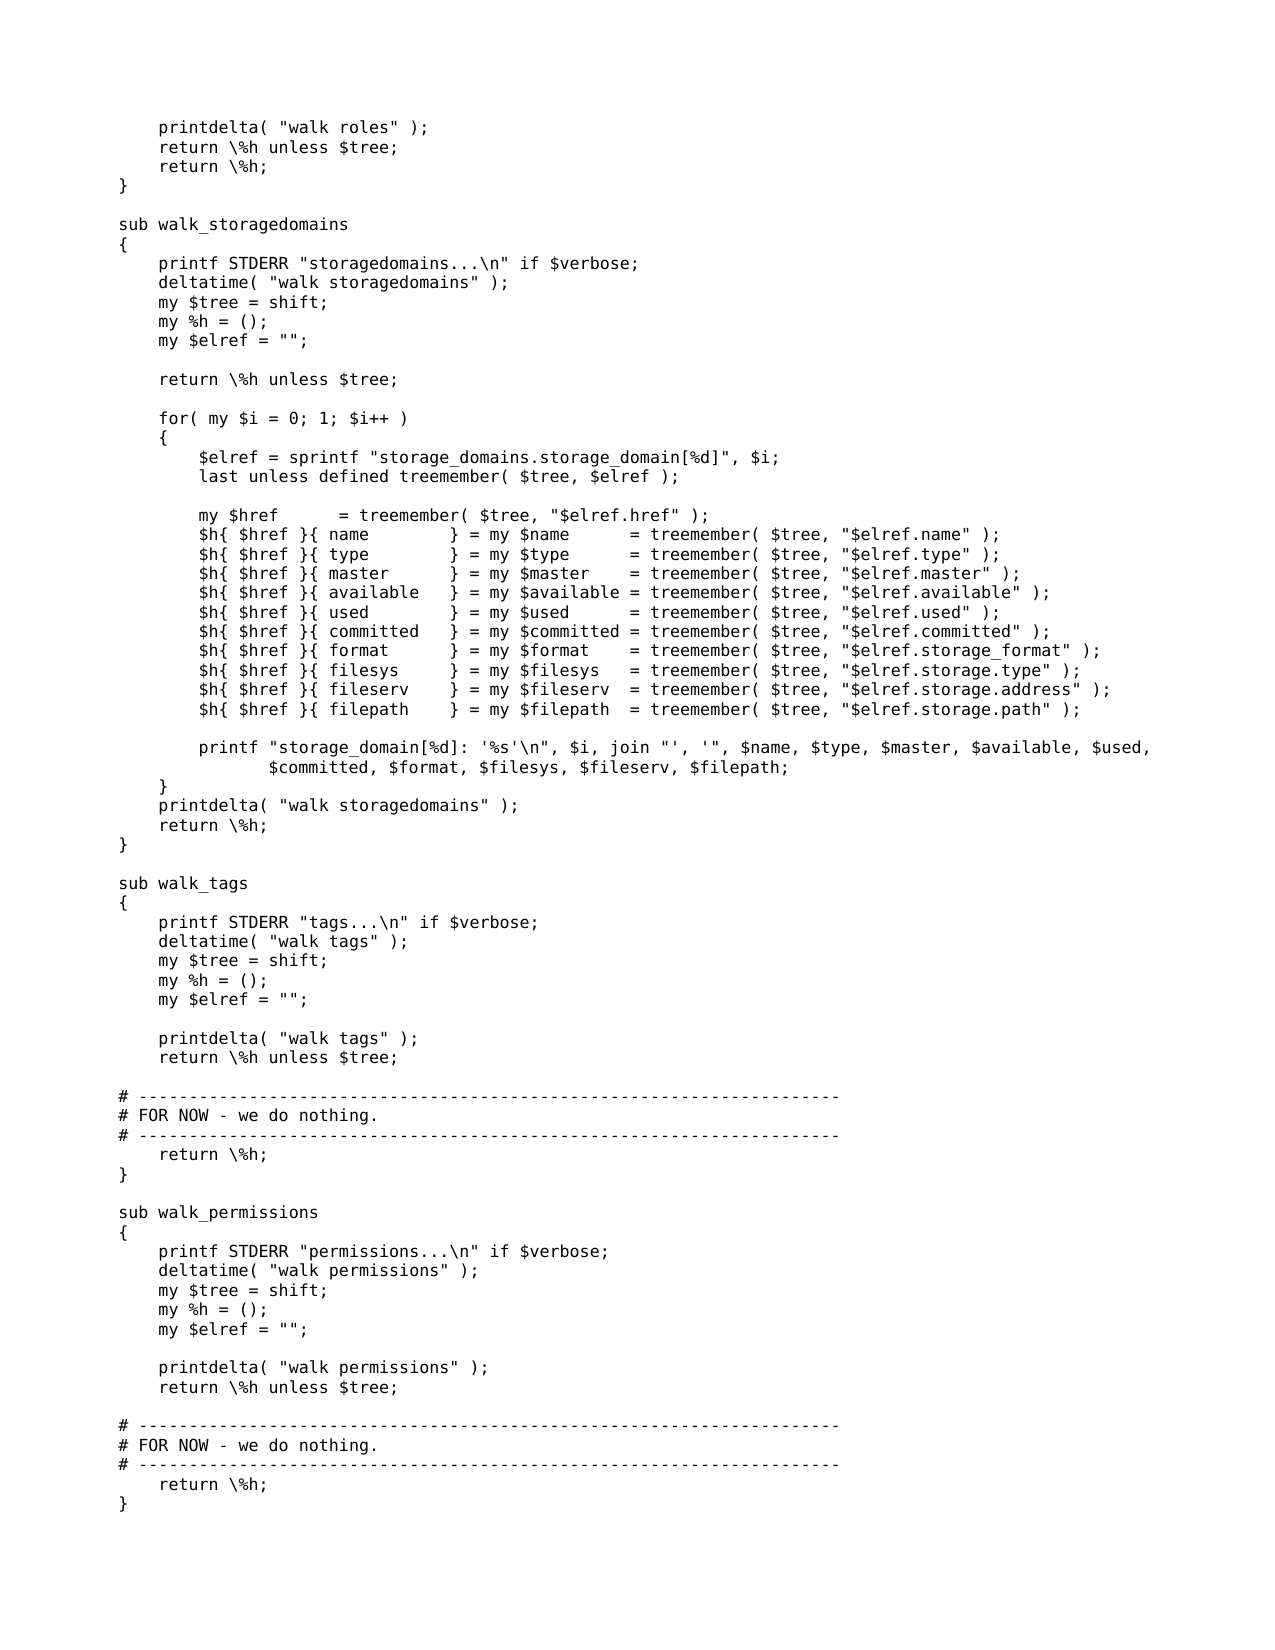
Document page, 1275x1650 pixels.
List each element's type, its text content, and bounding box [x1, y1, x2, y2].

text deltatime( "walk permissions" ); [118, 1261, 1157, 1281]
text { [118, 234, 1157, 254]
text sub walk_storagedomains [118, 215, 1157, 234]
text printf "storage_domain[%d]: '%s'\n", $i, join "', '", $name, $type, $master, $available, $used, $committed, $format, $filesys, $fileserv, $filepath; [118, 738, 1157, 777]
text return \%h unless $tree; [118, 1377, 1157, 1397]
text deltatime( "walk tags" ); [118, 932, 1157, 951]
text $h{ $href }{ format } = my $format = treemember( $tree, "$elref.storage_format" ); [118, 641, 1157, 661]
text printf STDERR "storagedomains...\n" if $verbose; [118, 254, 1157, 273]
text sub walk_permissions [118, 1203, 1157, 1222]
text # ---------------------------------------------------------------------- [118, 1087, 1157, 1106]
text } [118, 777, 1157, 796]
text $h{ $href }{ used } = my $used = treemember( $tree, "$elref.used" ); [118, 602, 1157, 622]
text $h{ $href }{ master } = my $master = treemember( $tree, "$elref.master" ); [118, 564, 1157, 583]
text $h{ $href }{ name } = my $name = treemember( $tree, "$elref.name" ); [118, 525, 1157, 544]
text my $tree = shift; [118, 1281, 1157, 1300]
text return \%h unless $tree; [118, 137, 1157, 157]
text return \%h unless $tree; [118, 1048, 1157, 1067]
text sub walk_tags [118, 874, 1157, 893]
text printf STDERR "tags...\n" if $verbose; [118, 912, 1157, 932]
text my $elref = ""; [118, 990, 1157, 1009]
text my $tree = shift; [118, 951, 1157, 971]
text $h{ $href }{ type } = my $type = treemember( $tree, "$elref.type" ); [118, 544, 1157, 564]
text # FOR NOW - we do nothing. [118, 1106, 1157, 1126]
text $h{ $href }{ filepath } = my $filepath = treemember( $tree, "$elref.storage.path" ); [118, 699, 1157, 719]
text return \%h; [118, 1145, 1157, 1164]
text { [118, 1222, 1157, 1242]
text my %h = (); [118, 971, 1157, 990]
text { [118, 428, 1157, 447]
text my %h = (); [118, 312, 1157, 331]
text # ---------------------------------------------------------------------- [118, 1455, 1157, 1474]
text deltatime( "walk storagedomains" ); [118, 273, 1157, 292]
text return \%h; [118, 1474, 1157, 1494]
text my $elref = ""; [118, 331, 1157, 351]
text printdelta( "walk roles" ); [118, 118, 1157, 137]
text printf STDERR "permissions...\n" if $verbose; [118, 1242, 1157, 1261]
text } [118, 176, 1157, 196]
text $h{ $href }{ fileserv } = my $fileserv = treemember( $tree, "$elref.storage.address" ); [118, 680, 1157, 699]
text my $elref = ""; [118, 1319, 1157, 1339]
text my %h = (); [118, 1300, 1157, 1319]
text # FOR NOW - we do nothing. [118, 1436, 1157, 1455]
text return \%h; [118, 157, 1157, 176]
text } [118, 835, 1157, 854]
text my $href = treemember( $tree, "$elref.href" ); [118, 506, 1157, 525]
text printdelta( "walk permissions" ); [118, 1358, 1157, 1377]
text $h{ $href }{ committed } = my $committed = treemember( $tree, "$elref.committed" ); [118, 622, 1157, 641]
text } [118, 1494, 1157, 1513]
text return \%h; [118, 816, 1157, 835]
text } [118, 1164, 1157, 1184]
text last unless defined treemember( $tree, $elref ); [118, 467, 1157, 486]
text return \%h unless $tree; [118, 370, 1157, 389]
text for( my $i = 0; 1; $i++ ) [118, 409, 1157, 428]
text { [118, 893, 1157, 912]
text # ---------------------------------------------------------------------- [118, 1126, 1157, 1145]
text printdelta( "walk tags" ); [118, 1029, 1157, 1048]
text my $tree = shift; [118, 292, 1157, 312]
text $h{ $href }{ available } = my $available = treemember( $tree, "$elref.available" ); [118, 583, 1157, 602]
text $elref = sprintf "storage_domains.storage_domain[%d]", $i; [118, 447, 1157, 467]
text printdelta( "walk storagedomains" ); [118, 796, 1157, 816]
text $h{ $href }{ filesys } = my $filesys = treemember( $tree, "$elref.storage.type" ); [118, 661, 1157, 680]
text # ---------------------------------------------------------------------- [118, 1416, 1157, 1436]
